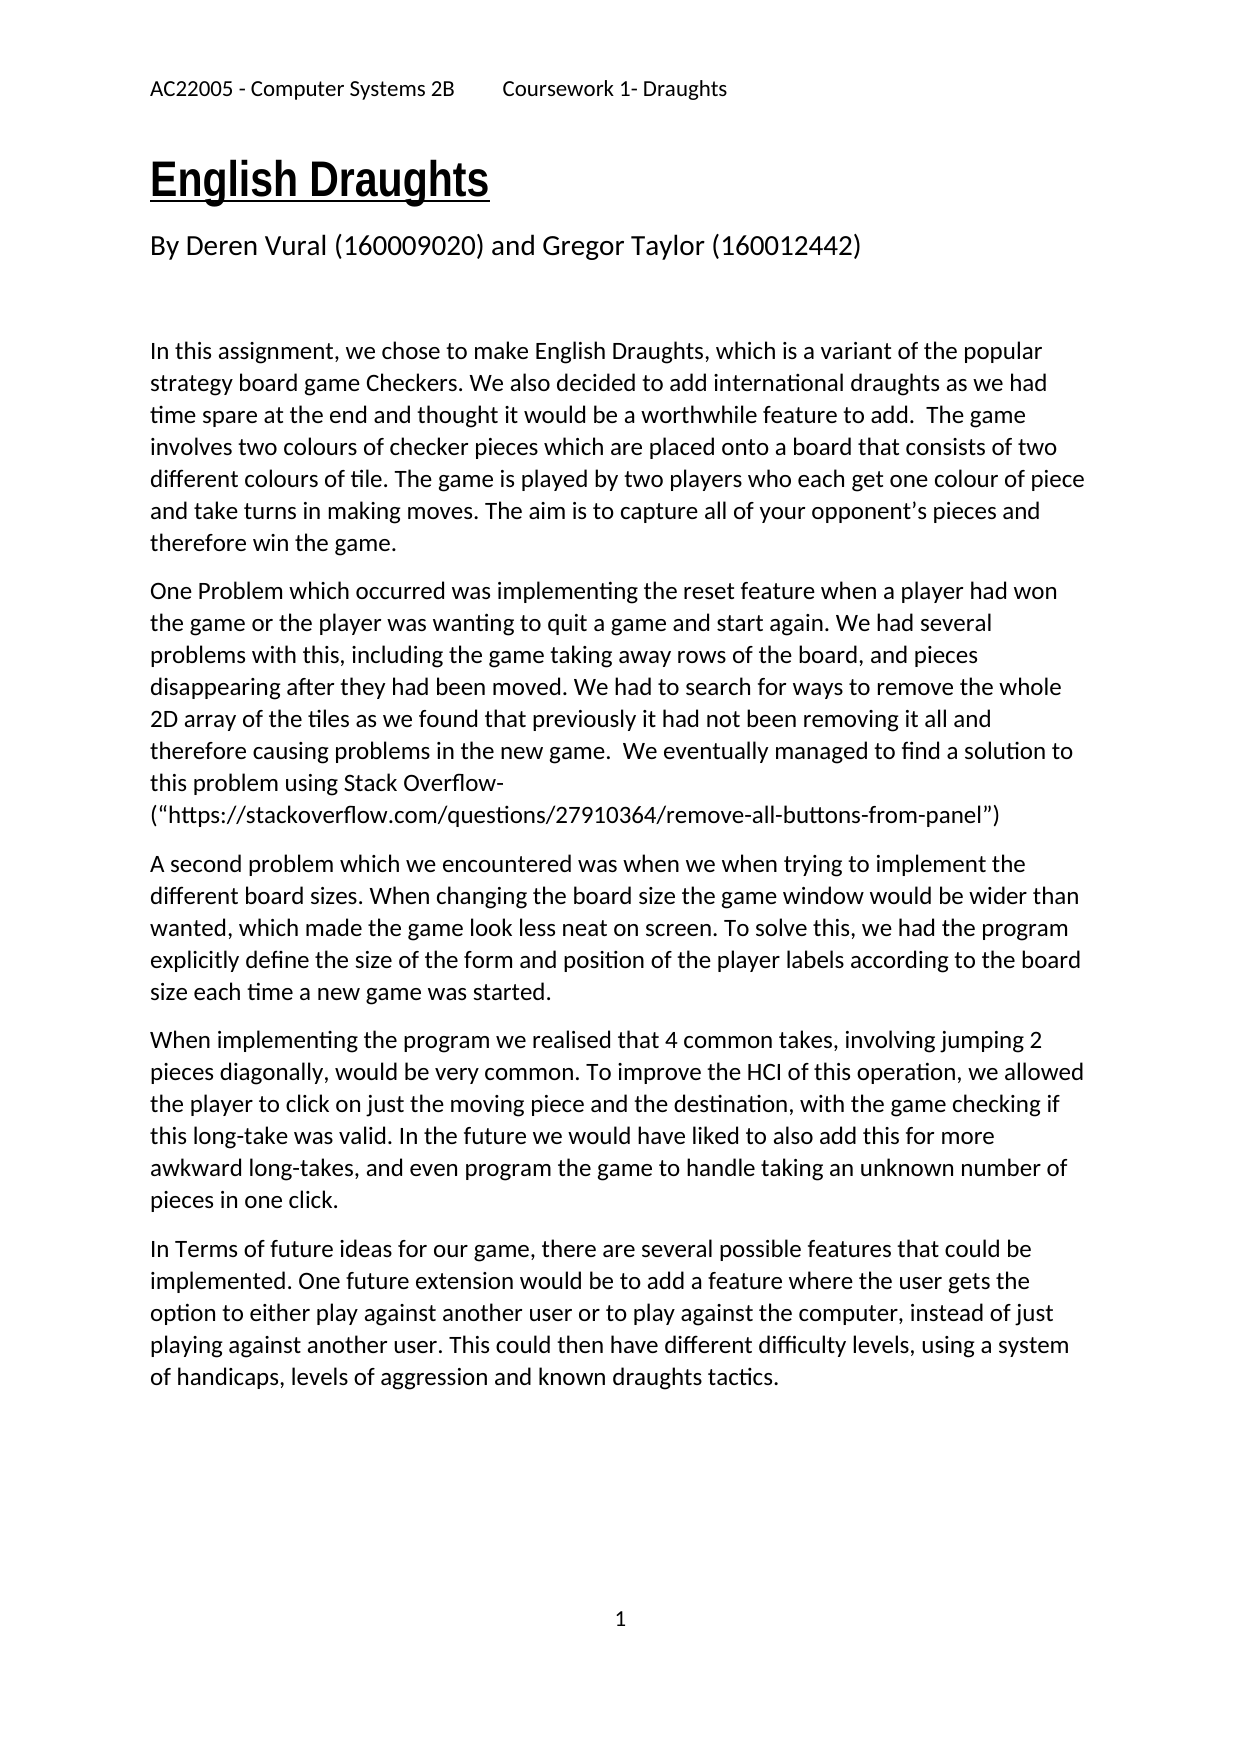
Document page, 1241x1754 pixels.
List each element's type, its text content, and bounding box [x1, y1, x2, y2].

text By Deren Vural (160009020) and Gregor Taylor (160012442) [150, 227, 1090, 262]
text One Problem which occurred was implementing the reset feature when a player had won the game or the player was wanting to quit a game and start again. We had several problems with this, including the game taking away rows of the board, and pieces disappearing after they had been moved. We had to search for ways to remove the whole 2D array of the tiles as we found that previously it had not been removing it all and therefore causing problems in the new game. We eventually managed to find a solution to this problem using Stack Overflow- (“https://stackoverflow.com/questions/27910364/remove-all-buttons-from-panel”) [150, 576, 1090, 830]
text In Terms of future ideas for our game, there are several possible features that could be implemented. One future extension would be to add a feature where the user gets the option to either play against another user or to play against the computer, instead of just playing against another user. This could then have different difficulty levels, using a system of handicaps, levels of aggression and known draughts tactics. [150, 1233, 1090, 1392]
text English Draughts [150, 150, 1090, 207]
text A second problem which we encountered was when we when trying to implement the different board sizes. When changing the board size the game window would be wider than wanted, which made the game look less neat on screen. To solve this, we had the program explicitly define the size of the form and position of the player labels according to the board size each time a new game was started. [150, 848, 1090, 1006]
text When implementing the program we realised that 4 common takes, involving jumping 2 pieces diagonally, would be very common. To improve the HCI of this operation, we allowed the player to click on just the moving piece and the destination, with the game checking if this long-take was valid. In the future we would have liked to also add this for more awkward long-takes, and even program the game to handle taking an unknown number of pieces in one click. [150, 1024, 1090, 1215]
text In this assignment, we chose to make English Draughts, which is a variant of the popular strategy board game Checkers. We also decided to add international draughts as we had time spare at the end and thought it would be a worthwhile feature to add. The game involves two colours of checker pieces which are placed onto a board that consists of two different colours of tile. The game is played by two players who each get one colour of piece and take turns in making moves. The aim is to capture all of your opponent’s pieces and therefore win the game. [150, 335, 1090, 557]
